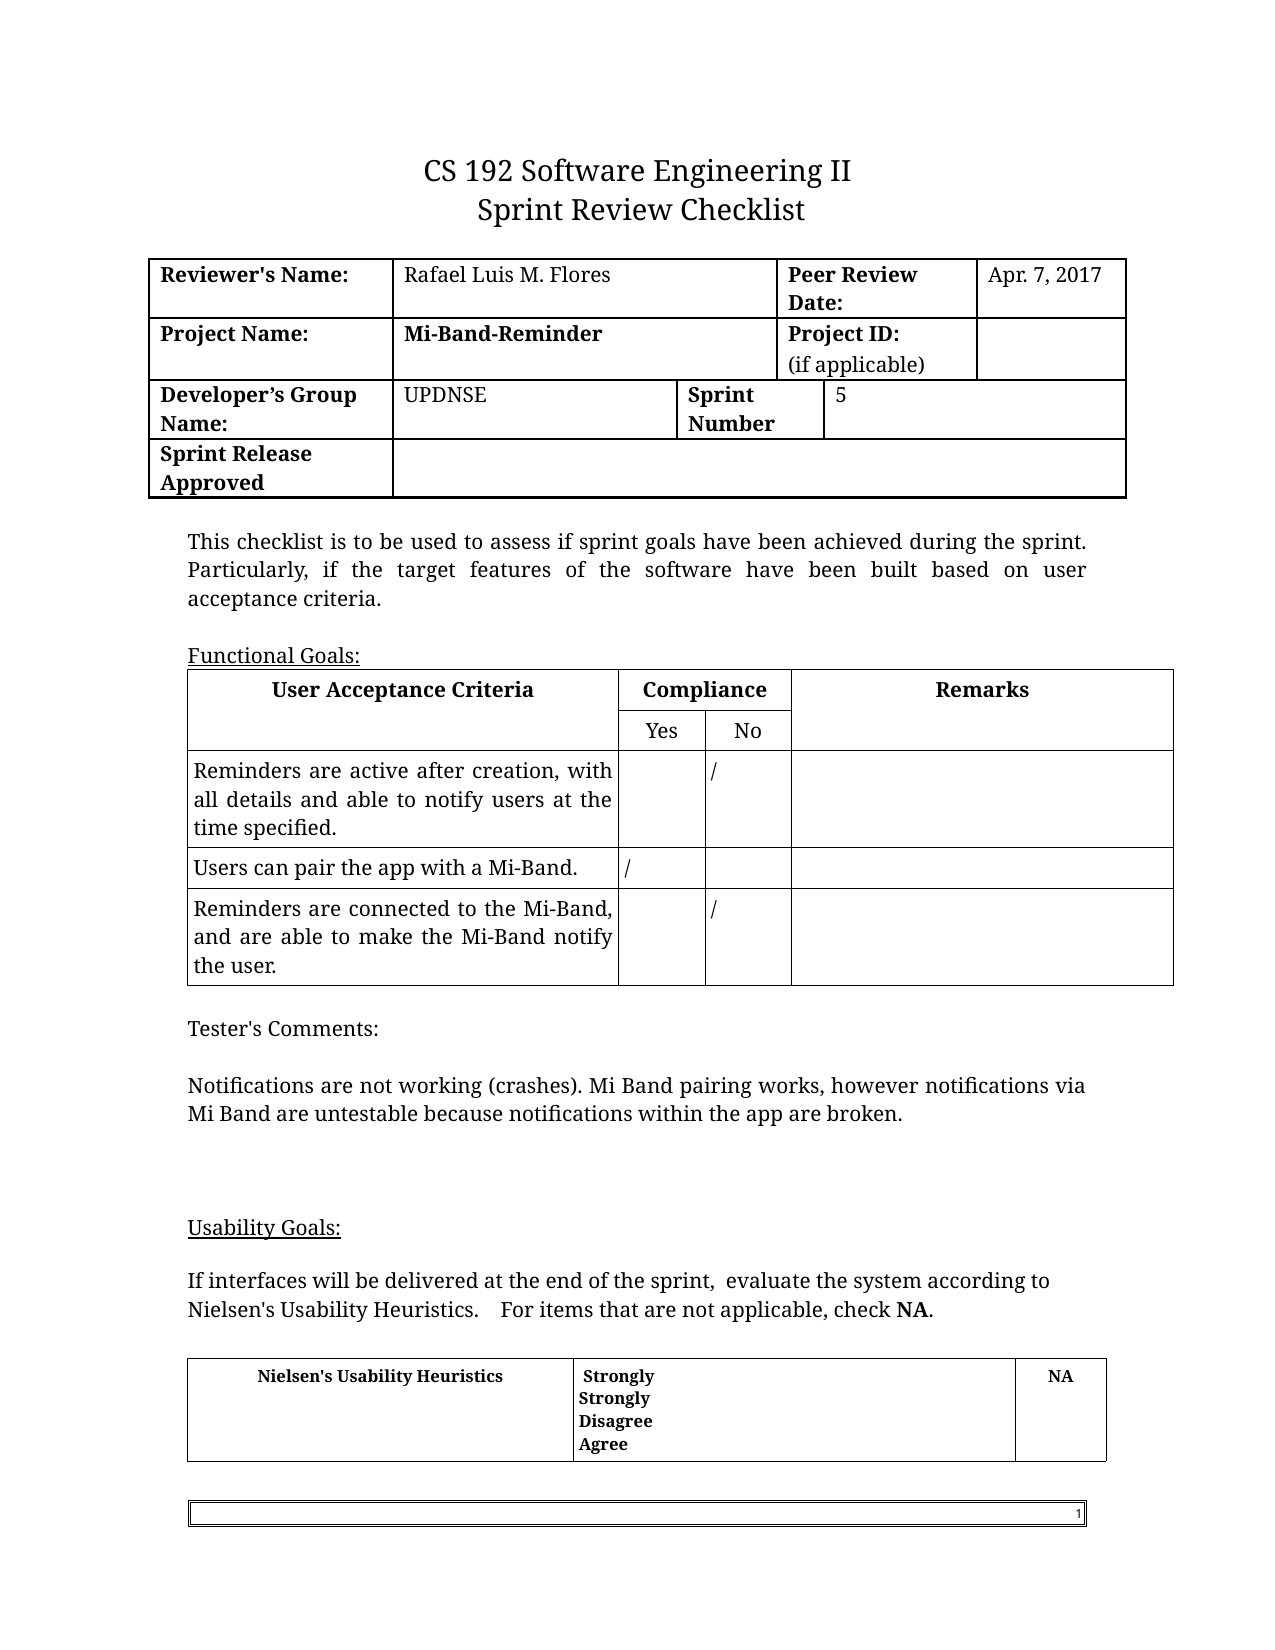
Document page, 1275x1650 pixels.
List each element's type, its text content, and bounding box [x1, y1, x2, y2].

table_cell / [619, 848, 705, 888]
text Tester's Comments: [187, 1014, 1087, 1042]
table_header Peer Review Date: [778, 260, 976, 317]
table_header Reviewer's Name: [150, 260, 392, 317]
table_cell Sprint Number [678, 381, 823, 437]
table_header Strongly Strongly Disagree Agree [574, 1359, 1015, 1461]
table_header Nielsen's Usability Heuristics [188, 1359, 573, 1461]
table_header User Acceptance Criteria [188, 670, 618, 750]
text This checklist is to be used to assess if sprint goals have been achieved during the sprint. Particularly, if the target features of the software have been built based on user acceptance criteria. [187, 527, 1087, 612]
table_header NA [1016, 1359, 1106, 1461]
table_cell / [706, 889, 791, 985]
table_cell [792, 889, 1173, 985]
text Sprint Review Checklist [187, 190, 1087, 229]
table_cell Users can pair the app with a Mi-Band. [188, 848, 618, 888]
table_header Rafael Luis M. Flores [394, 260, 776, 317]
table_cell Developer’s Group Name: [150, 381, 392, 437]
table_cell [619, 751, 705, 847]
table_header Apr. 7, 2017 [978, 260, 1125, 317]
table_cell No [706, 711, 791, 750]
table_cell [706, 848, 791, 888]
table_cell [792, 751, 1173, 847]
table_cell Project Name: [150, 319, 392, 378]
table_cell / [706, 751, 791, 847]
table_cell [394, 440, 1125, 496]
text Usability Goals: [187, 1213, 1087, 1241]
table_header Compliance [619, 670, 791, 709]
table_cell Mi-Band-Reminder [394, 319, 776, 378]
subtitle If interfaces will be delivered at the end of the sprint, evaluate the system according to Nielsen's Usability Heuristics. For items that are not applicable, check NA. [187, 1266, 1087, 1323]
table_cell Reminders are active after creation, with all details and able to notify users at the time specified. [188, 751, 618, 847]
table_cell [978, 319, 1125, 378]
table_cell 5 [825, 381, 1125, 437]
table_cell Project ID: [778, 319, 976, 348]
text CS 192 Software Engineering II [187, 150, 1087, 190]
table_cell [619, 889, 705, 985]
text Notifications are not working (crashes). Mi Band pairing works, however notifications via Mi Band are untestable because notifications within the app are broken. [187, 1071, 1087, 1128]
table_cell Sprint Release Approved [150, 440, 392, 496]
table_cell UPDNSE [394, 381, 676, 437]
table_cell Yes [619, 711, 705, 750]
table_cell Reminders are connected to the Mi-Band, and are able to make the Mi-Band notify the user. [188, 889, 618, 985]
text Functional Goals: [187, 641, 1087, 669]
table_cell (if applicable) [778, 348, 976, 378]
table_cell [792, 848, 1173, 888]
table_header Remarks [792, 670, 1173, 750]
